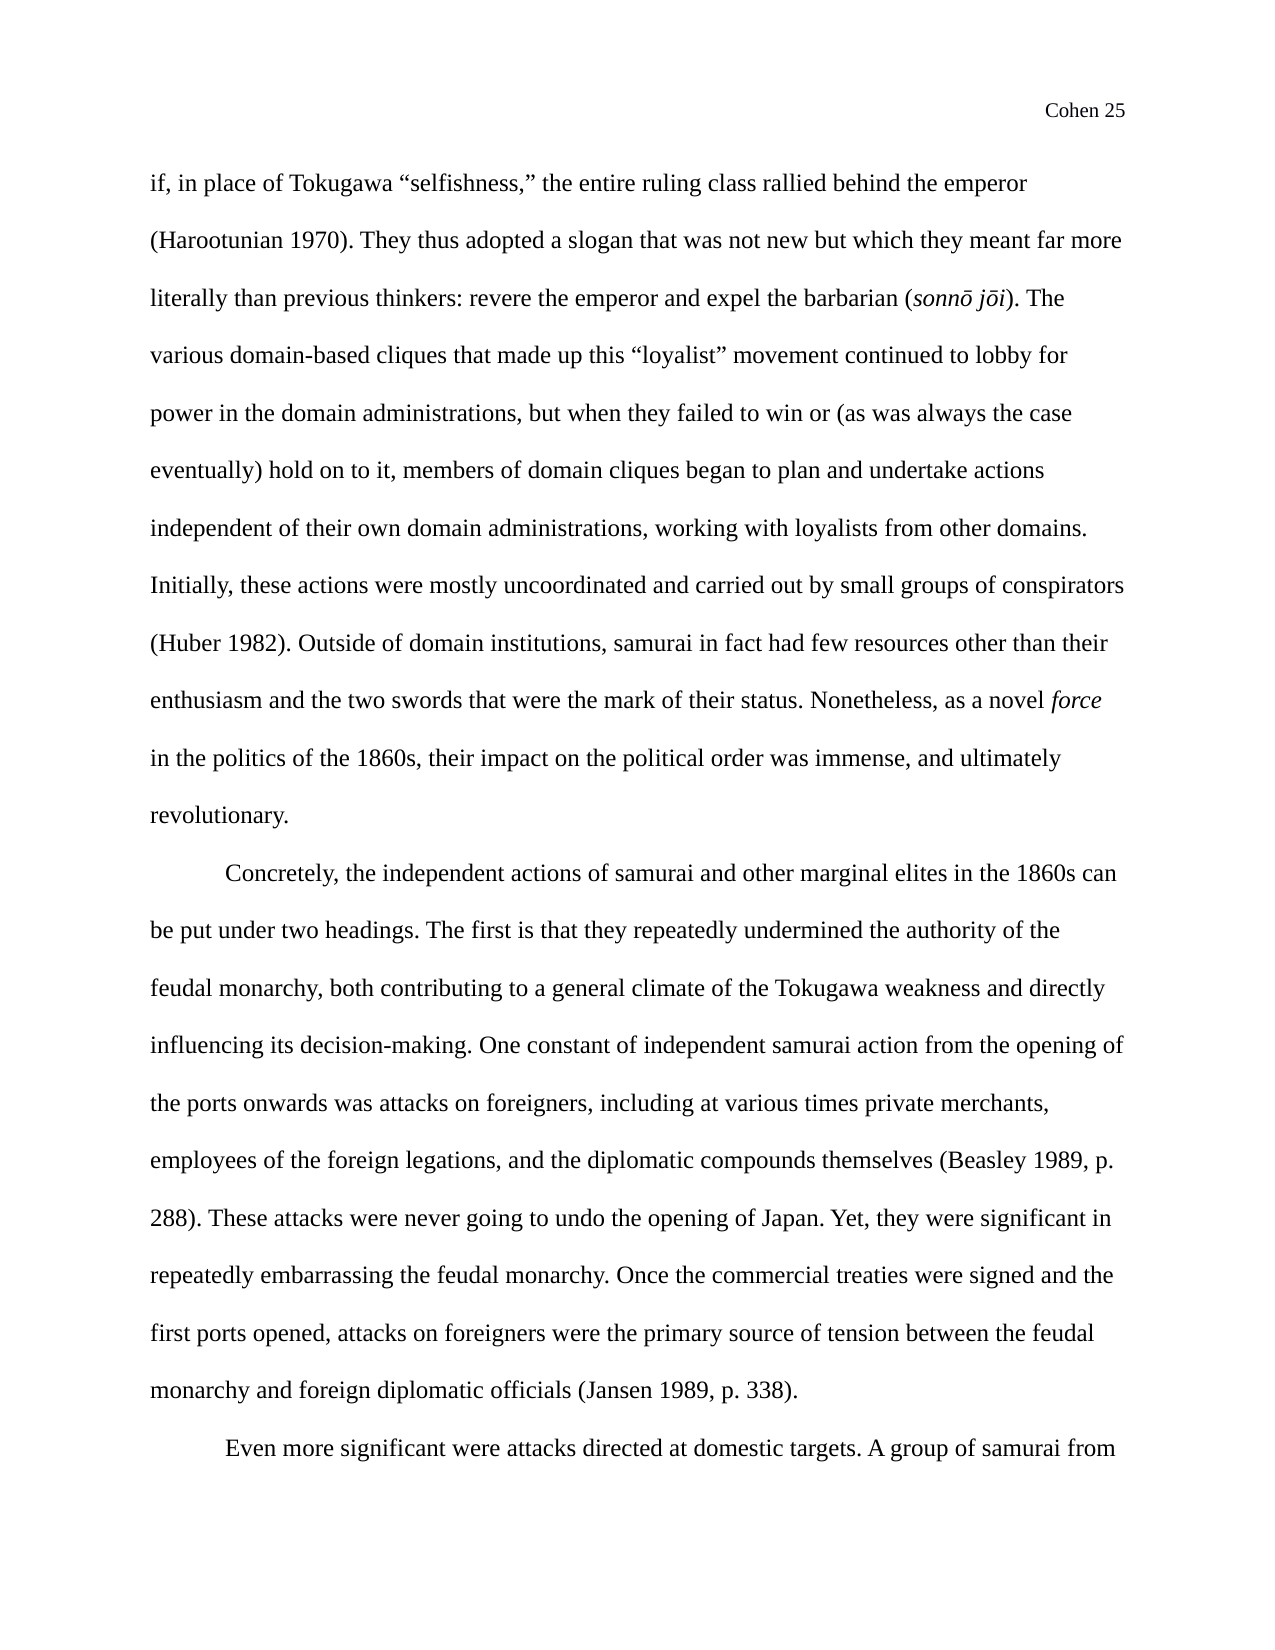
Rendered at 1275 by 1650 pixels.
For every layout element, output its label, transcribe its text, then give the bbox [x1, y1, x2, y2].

text Concretely, the independent actions of samurai and other marginal elites in the 1860s can be put under two headings. The first is that they repeatedly undermined the authority of the feudal monarchy, both contributing to a general climate of the Tokugawa weakness and directly influencing its decision-making. One constant of independent samurai action from the opening of the ports onwards was attacks on foreigners, including at various times private merchants, employees of the foreign legations, and the diplomatic compounds themselves (Beasley 1989, p. 288). These attacks were never going to undo the opening of Japan. Yet, they were significant in repeatedly embarrassing the feudal monarchy. Once the commercial treaties were signed and the first ports opened, attacks on foreigners were the primary source of tension between the feudal monarchy and foreign diplomatic officials (Jansen 1989, p. 338). [150, 858, 1125, 1404]
text if, in place of Tokugawa “selfishness,” the entire ruling class rallied behind the emperor (Harootunian 1970). They thus adopted a slogan that was not new but which they meant far more literally than previous thinkers: revere the emperor and expel the barbarian (sonnō jōi). The various domain-based cliques that made up this “loyalist” movement continued to lobby for power in the domain administrations, but when they failed to win or (as was always the case eventually) hold on to it, members of domain cliques began to plan and undertake actions independent of their own domain administrations, working with loyalists from other domains. Initially, these actions were mostly uncoordinated and carried out by small groups of conspirators (Huber 1982). Outside of domain institutions, samurai in fact had few resources other than their enthusiasm and the two swords that were the mark of their status. Nonetheless, as a novel force in the politics of the 1860s, their impact on the political order was immense, and ultimately revolutionary. [150, 168, 1125, 829]
text Even more significant were attacks directed at domestic targets. A group of samurai from [150, 1433, 1125, 1462]
